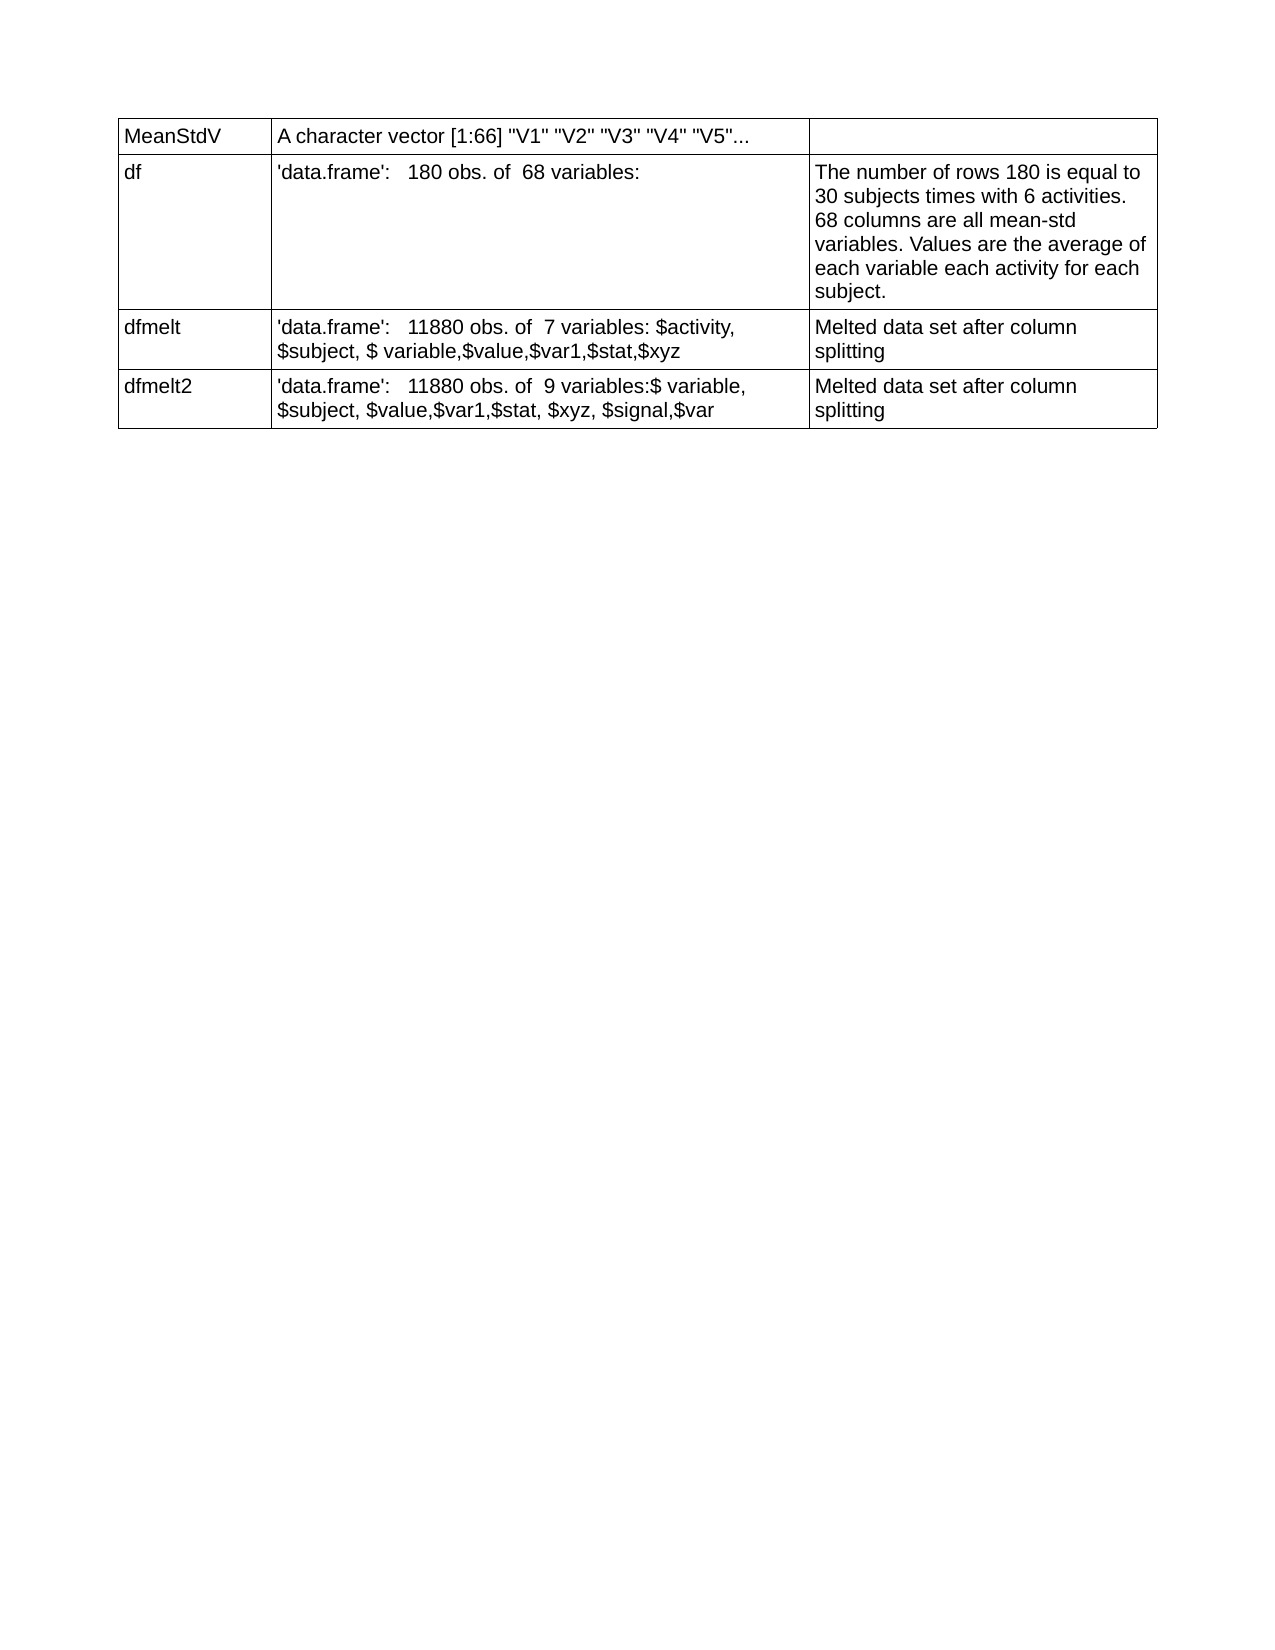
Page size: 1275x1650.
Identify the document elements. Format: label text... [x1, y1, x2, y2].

table_cell [810, 119, 1157, 154]
table_cell The number of rows 180 is equal to 30 subjects times with 6 activities. 68 columns are all mean-std variables. Values are the average of each variable each activity for each subject. [810, 155, 1157, 309]
table_cell Melted data set after column splitting [810, 310, 1157, 368]
table_cell 'data.frame': 180 obs. of 68 variables: [272, 155, 809, 309]
table_cell df [119, 155, 271, 309]
table_cell dfmelt2 [119, 370, 271, 428]
table_cell dfmelt [119, 310, 271, 368]
table_cell 'data.frame': 11880 obs. of 7 variables: $activity, $subject, $ variable,$value,$var1,$stat,$xyz [272, 310, 809, 368]
table_cell A character vector [1:66] "V1" "V2" "V3" "V4" "V5"... [272, 119, 809, 154]
table_cell Melted data set after column splitting [810, 370, 1157, 428]
table_cell 'data.frame': 11880 obs. of 9 variables:$ variable, $subject, $value,$var1,$stat, $xyz, $signal,$var [272, 370, 809, 428]
table_cell MeanStdV [119, 119, 271, 154]
